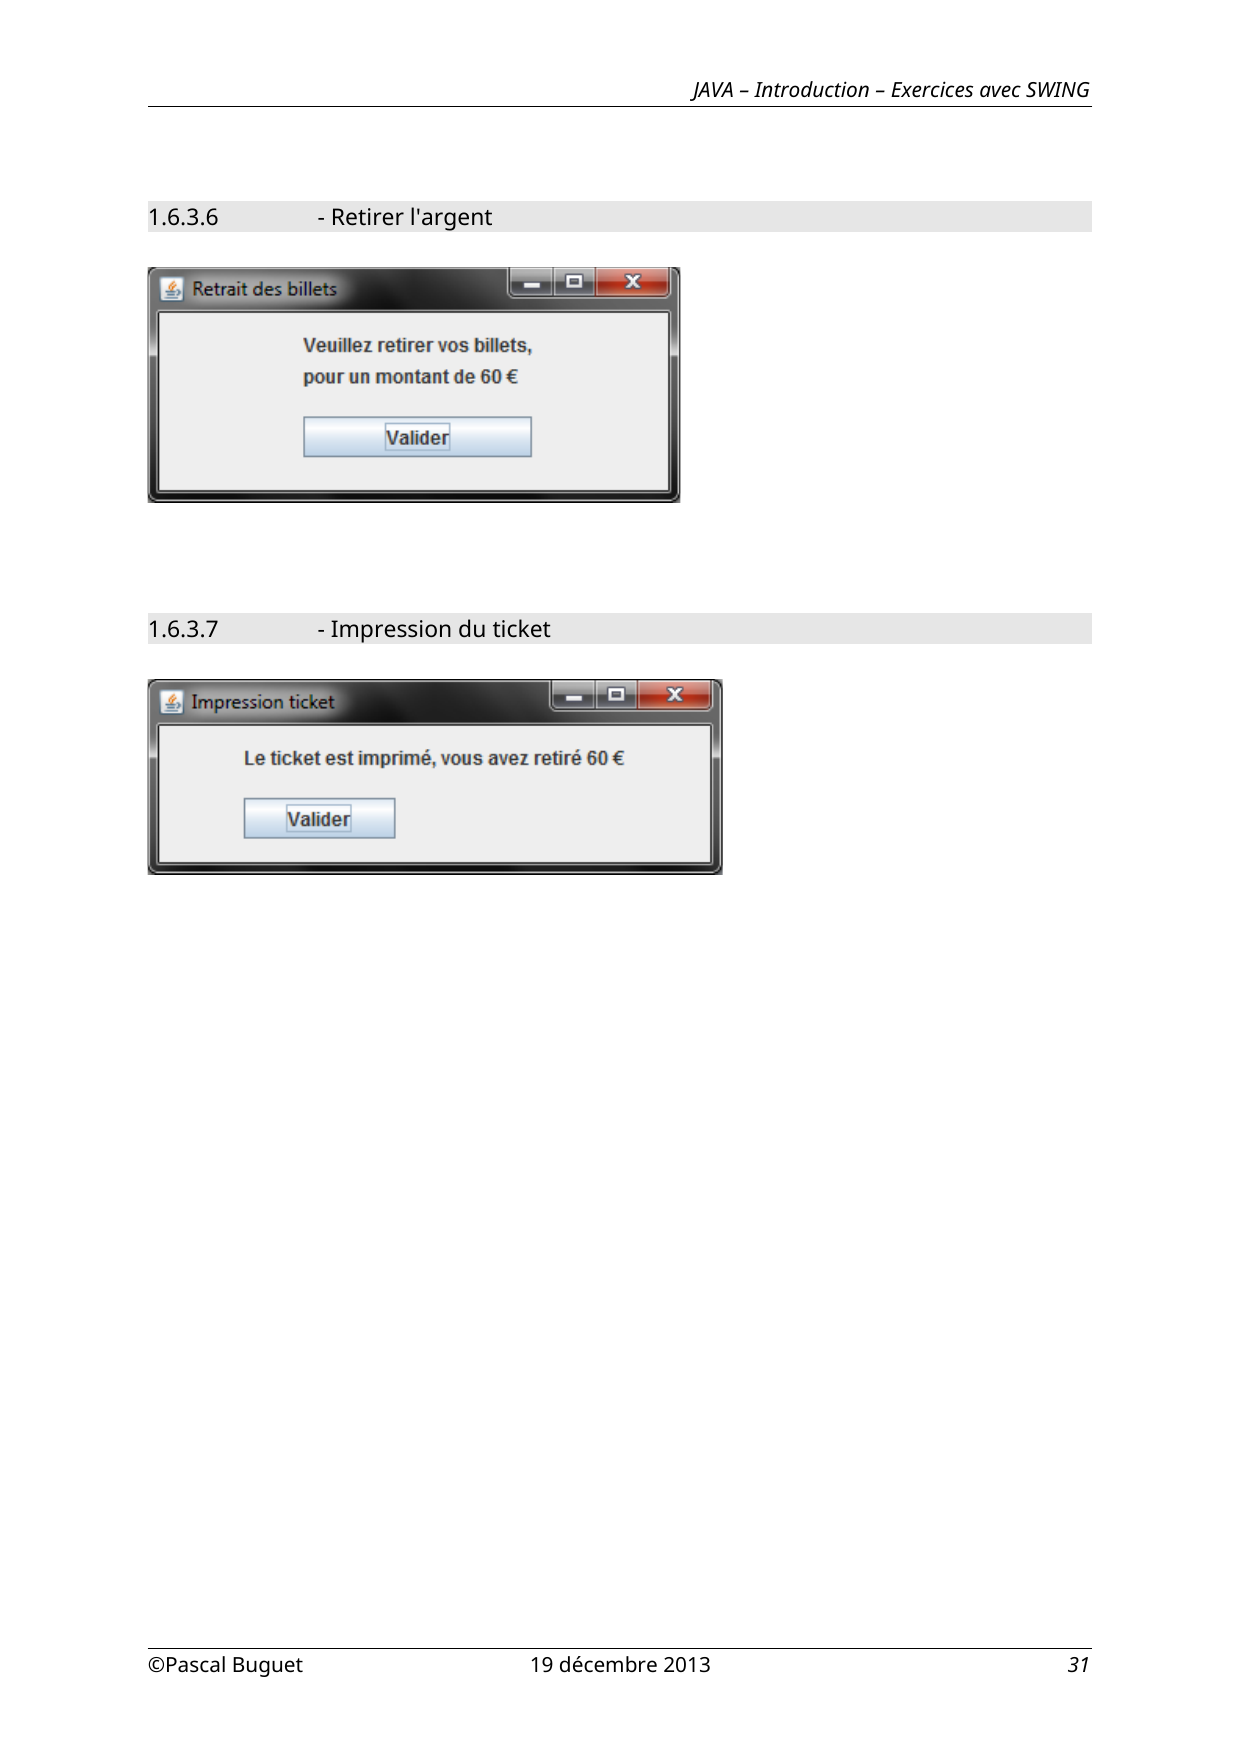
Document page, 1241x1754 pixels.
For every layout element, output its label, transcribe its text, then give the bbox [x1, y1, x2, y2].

picture [147, 267, 681, 503]
subtitle - Impression du ticket [148, 613, 1092, 644]
subtitle - Retirer l'argent [148, 201, 1092, 232]
picture [147, 679, 723, 875]
